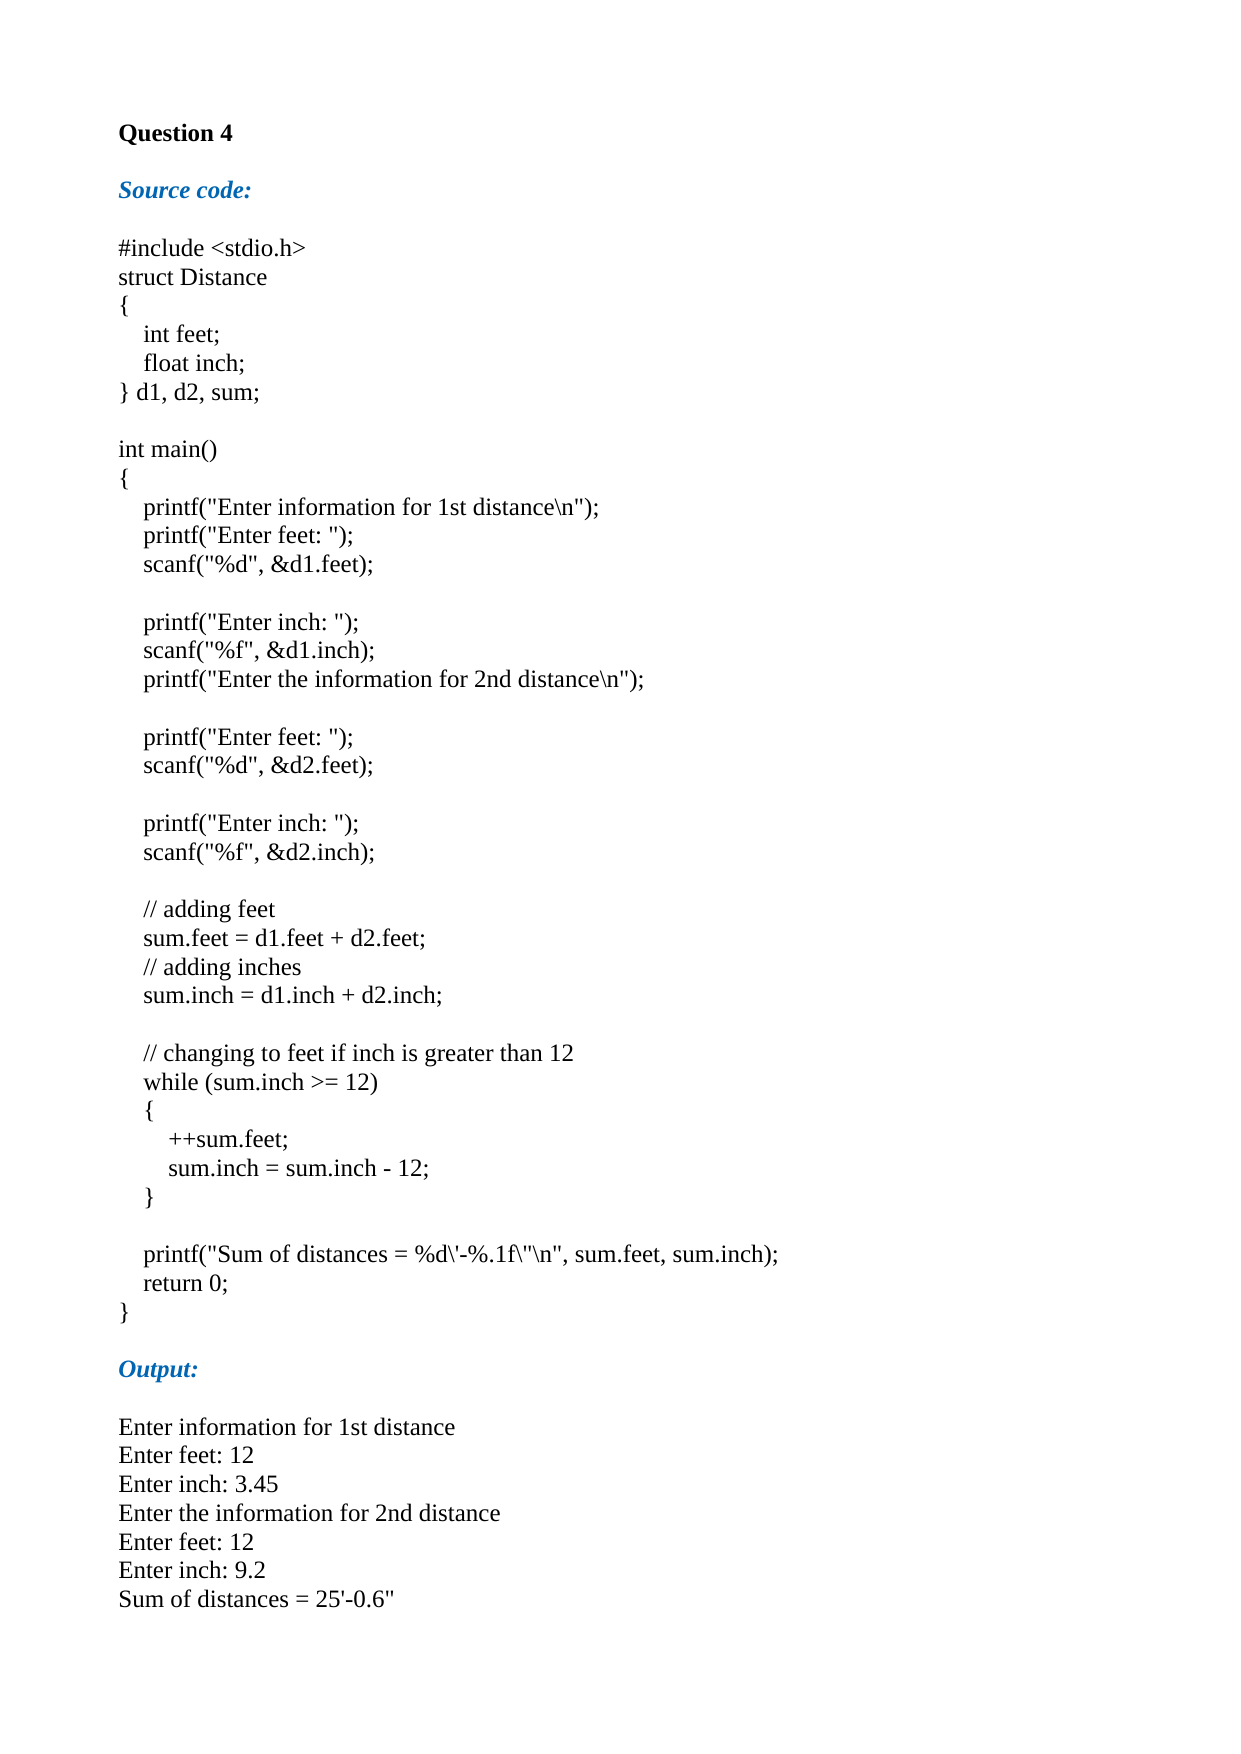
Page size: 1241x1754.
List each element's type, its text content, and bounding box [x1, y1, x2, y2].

text scanf("%f", &d1.inch); [118, 636, 1122, 664]
text scanf("%d", &d1.feet); [118, 549, 1122, 578]
text printf("Enter feet: "); [118, 521, 1122, 549]
text Sum of distances = 25'-0.6" [118, 1584, 1122, 1613]
text // changing to feet if inch is greater than 12 [118, 1038, 1122, 1067]
text } d1, d2, sum; [118, 377, 1122, 406]
text { [118, 1096, 1122, 1124]
text sum.inch = d1.inch + d2.inch; [118, 981, 1122, 1009]
text { [118, 291, 1122, 319]
text Enter information for 1st distance [118, 1412, 1122, 1441]
text Source code: [118, 176, 1122, 204]
text printf("Enter the information for 2nd distance\n"); [118, 664, 1122, 693]
text struct Distance [118, 262, 1122, 291]
text Enter feet: 12 [118, 1441, 1122, 1469]
text sum.feet = d1.feet + d2.feet; [118, 923, 1122, 952]
text printf("Enter information for 1st distance\n"); [118, 492, 1122, 521]
text } [118, 1297, 1122, 1326]
text ++sum.feet; [118, 1124, 1122, 1153]
text } [118, 1182, 1122, 1211]
text Question 4 [118, 118, 1122, 147]
text Enter feet: 12 [118, 1527, 1122, 1556]
text Output: [118, 1354, 1122, 1383]
text while (sum.inch >= 12) [118, 1067, 1122, 1096]
text // adding feet [118, 894, 1122, 923]
text Enter the information for 2nd distance [118, 1498, 1122, 1527]
text sum.inch = sum.inch - 12; [118, 1153, 1122, 1182]
text #include <stdio.h> [118, 233, 1122, 262]
text return 0; [118, 1268, 1122, 1297]
text printf("Enter inch: "); [118, 607, 1122, 636]
text printf("Enter inch: "); [118, 808, 1122, 837]
text scanf("%d", &d2.feet); [118, 751, 1122, 779]
text { [118, 463, 1122, 492]
text int feet; [118, 319, 1122, 348]
text int main() [118, 434, 1122, 463]
text scanf("%f", &d2.inch); [118, 837, 1122, 866]
text Enter inch: 3.45 [118, 1469, 1122, 1498]
text float inch; [118, 348, 1122, 377]
text printf("Enter feet: "); [118, 722, 1122, 751]
text Enter inch: 9.2 [118, 1556, 1122, 1584]
text printf("Sum of distances = %d\'-%.1f\"\n", sum.feet, sum.inch); [118, 1239, 1122, 1268]
text // adding inches [118, 952, 1122, 981]
